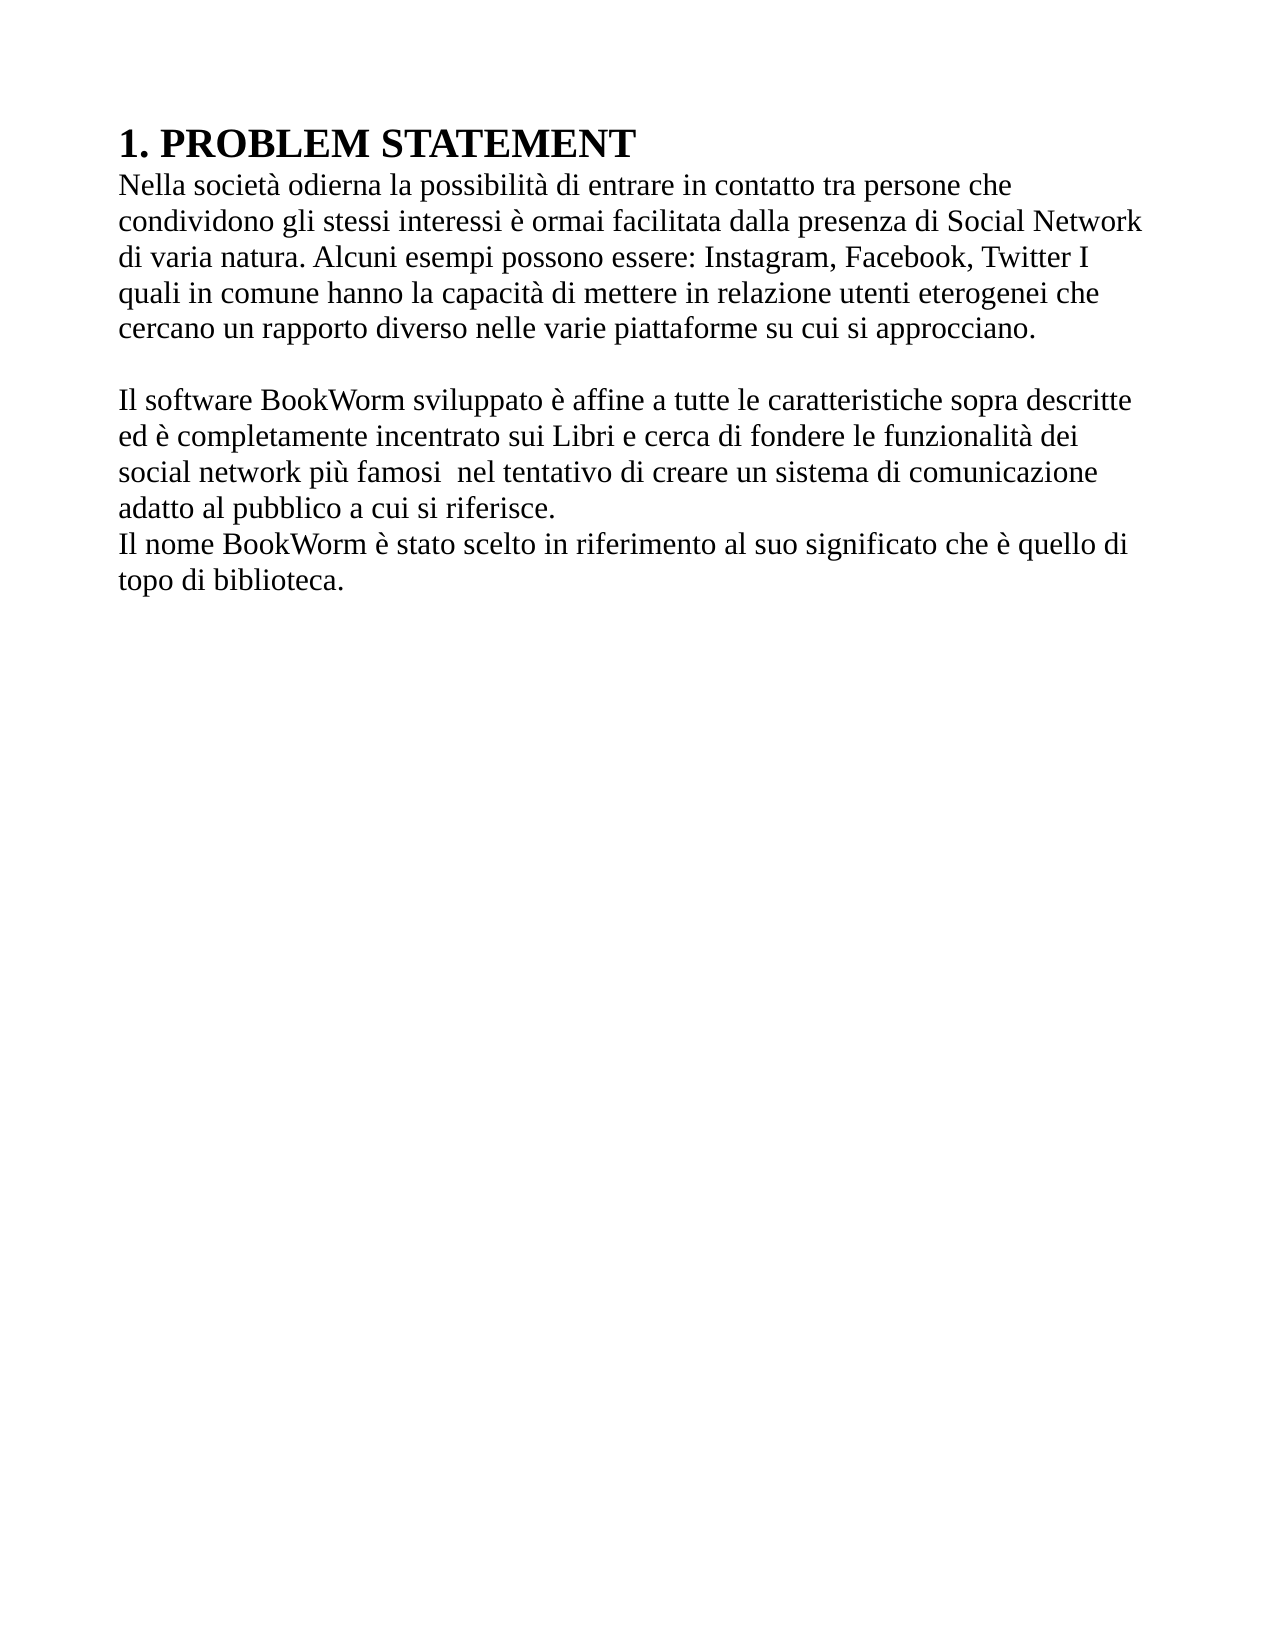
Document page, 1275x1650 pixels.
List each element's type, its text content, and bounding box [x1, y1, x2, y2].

text Il nome BookWorm è stato scelto in riferimento al suo significato che è quello di topo di biblioteca. [118, 525, 1157, 597]
text 1. PROBLEM STATEMENT [118, 118, 1157, 166]
text Il software BookWorm sviluppato è affine a tutte le caratteristiche sopra descritte ed è completamente incentrato sui Libri e cerca di fondere le funzionalità dei social network più famosi nel tentativo di creare un sistema di comunicazione adatto al pubblico a cui si riferisce. [118, 382, 1157, 525]
text Nella società odierna la possibilità di entrare in contatto tra persone che condividono gli stessi interessi è ormai facilitata dalla presenza di Social Network di varia natura. Alcuni esempi possono essere: Instagram, Facebook, Twitter I quali in comune hanno la capacità di mettere in relazione utenti eterogenei che cercano un rapporto diverso nelle varie piattaforme su cui si approcciano. [118, 166, 1157, 346]
